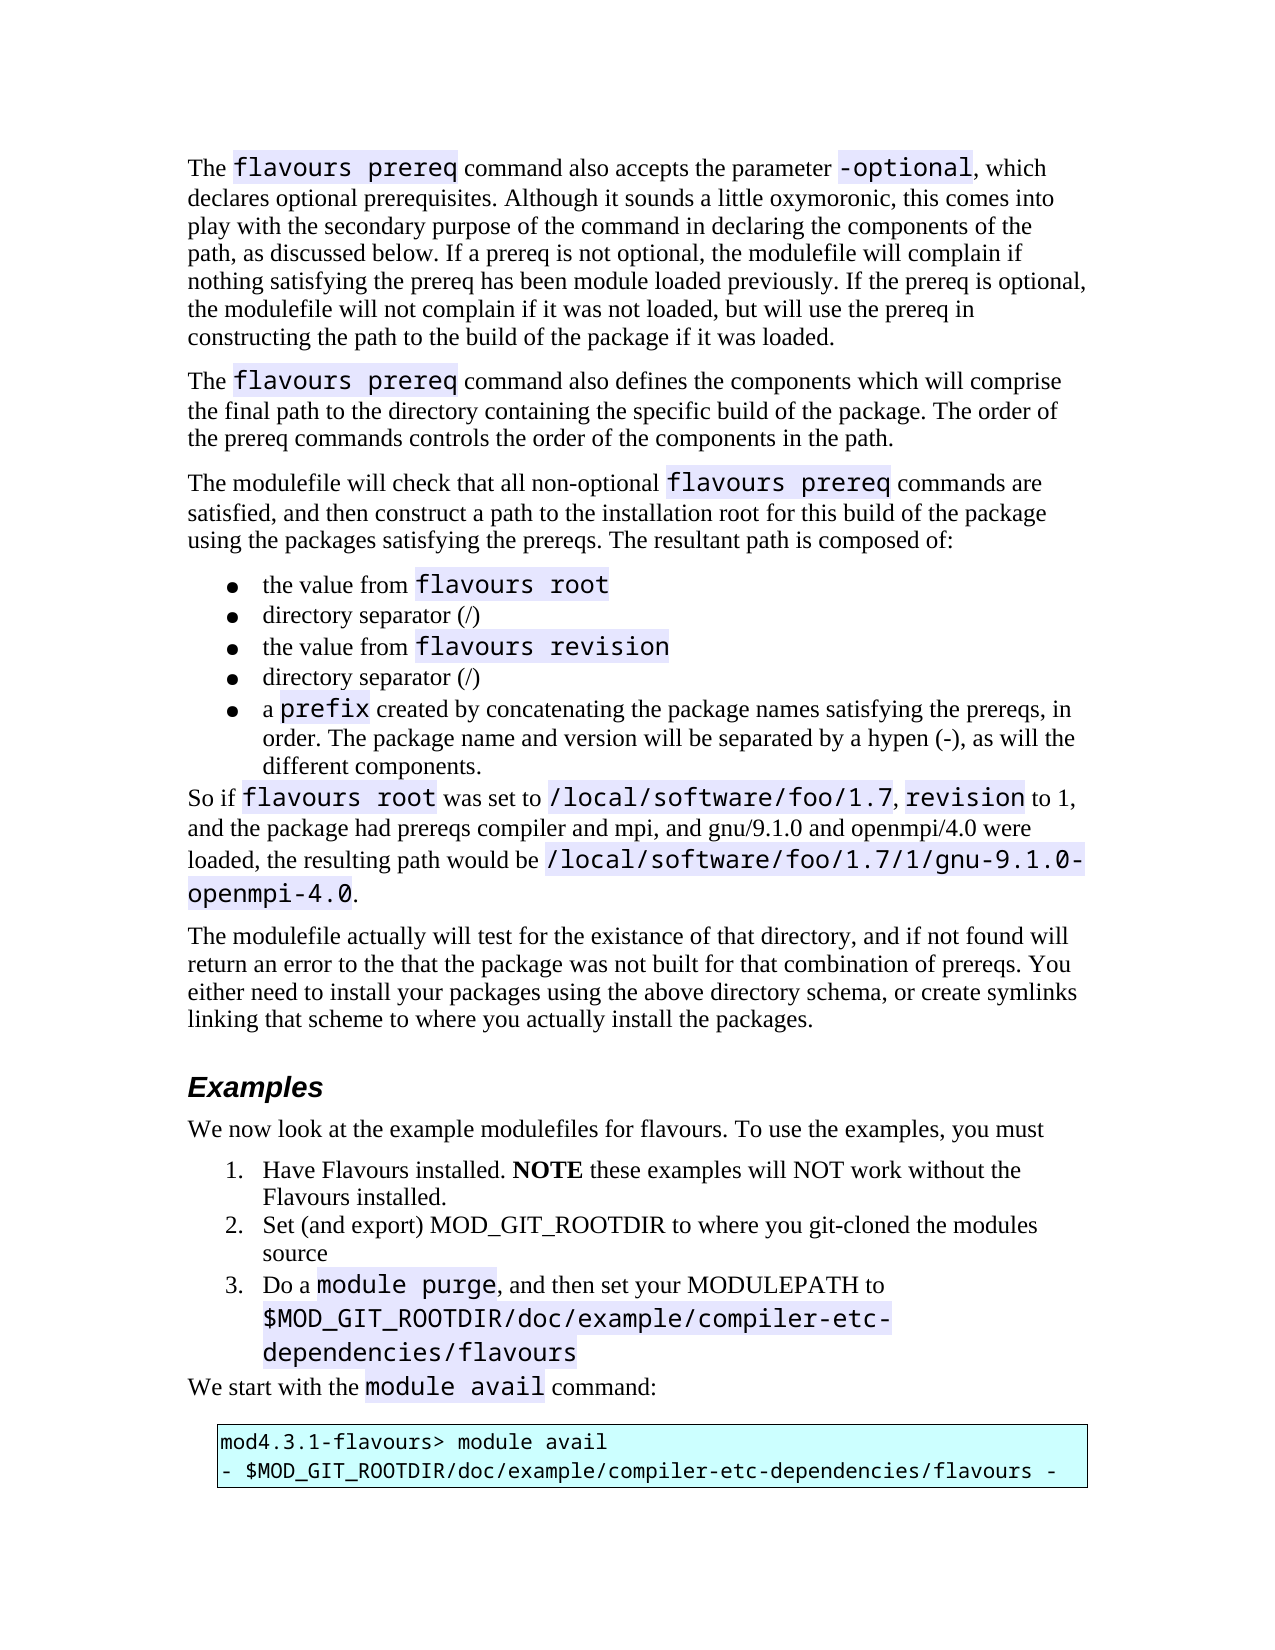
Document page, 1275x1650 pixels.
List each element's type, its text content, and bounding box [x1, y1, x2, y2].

text So if flavours root was set to /local/software/foo/1.7, revision to 1, and the package had prereqs compiler and mpi, and gnu/9.1.0 and openmpi/4.0 were loaded, the resulting path would be /local/software/foo/1.7/1/gnu-9.1.0-openmpi-4.0. [187, 780, 1087, 910]
text The modulefile actually will test for the existance of that directory, and if not found will return an error to the that the package was not built for that combination of prereqs. You either need to install your packages using the above directory schema, or create symlinks linking that scheme to where you actually install the packages. [187, 922, 1087, 1033]
text We now look at the example modulefiles for flavours. To use the examples, you must [187, 1116, 1087, 1143]
list directory separator (/) [225, 601, 1087, 628]
text We start with the module avail command: [545, 1369, 1087, 1403]
text The flavours prereq command also defines the components which will comprise the final path to the directory containing the specific build of the package. The order of the prereq commands controls the order of the components in the path. [187, 363, 1087, 452]
list Do a module purge, and then set your MODULEPATH to $MOD_GIT_ROOTDIR/doc/example/compiler-etc-dependencies/flavours [497, 1267, 1087, 1369]
text We start with the module avail command: [187, 1369, 365, 1403]
list the value from flavours revision [225, 628, 1087, 663]
list directory separator (/) [225, 663, 1087, 690]
list Have Flavours installed. NOTE these examples will NOT work without the Flavours installed. [225, 1156, 1087, 1211]
list the value from flavours root [609, 567, 1087, 601]
list a prefix created by concatenating the package names satisfying the prereqs, in order. The package name and version will be separated by a hypen (-), as will the different components. [225, 690, 1087, 780]
text mod4.3.1-flavours> module avail - $MOD_GIT_ROOTDIR/doc/example/compiler-etc-dependencies/flavours [218, 1425, 1087, 1487]
list Do a module purge, and then set your MODULEPATH to $MOD_GIT_ROOTDIR/doc/example/compiler-etc-dependencies/flavours [225, 1267, 317, 1369]
subtitle Examples [187, 1071, 1087, 1103]
list the value from flavours root [225, 567, 415, 601]
text The flavours prereq command also accepts the parameter -optional, which declares optional prerequisites. Although it sounds a little oxymoronic, this comes into play with the secondary purpose of the command in declaring the components of the path, as discussed below. If a prereq is not optional, the modulefile will complain if nothing satisfying the prereq has been module loaded previously. If the prereq is optional, the modulefile will not complain if it was not loaded, but will use the prereq in constructing the path to the build of the package if it was loaded. [187, 150, 1087, 350]
text The modulefile will check that all non-optional flavours prereq commands are satisfied, and then construct a path to the installation root for this build of the package using the packages satisfying the prereqs. The resultant path is composed of: [187, 465, 1087, 554]
list Set (and export) MOD_GIT_ROOTDIR to where you git-cloned the modules source [225, 1211, 1087, 1267]
